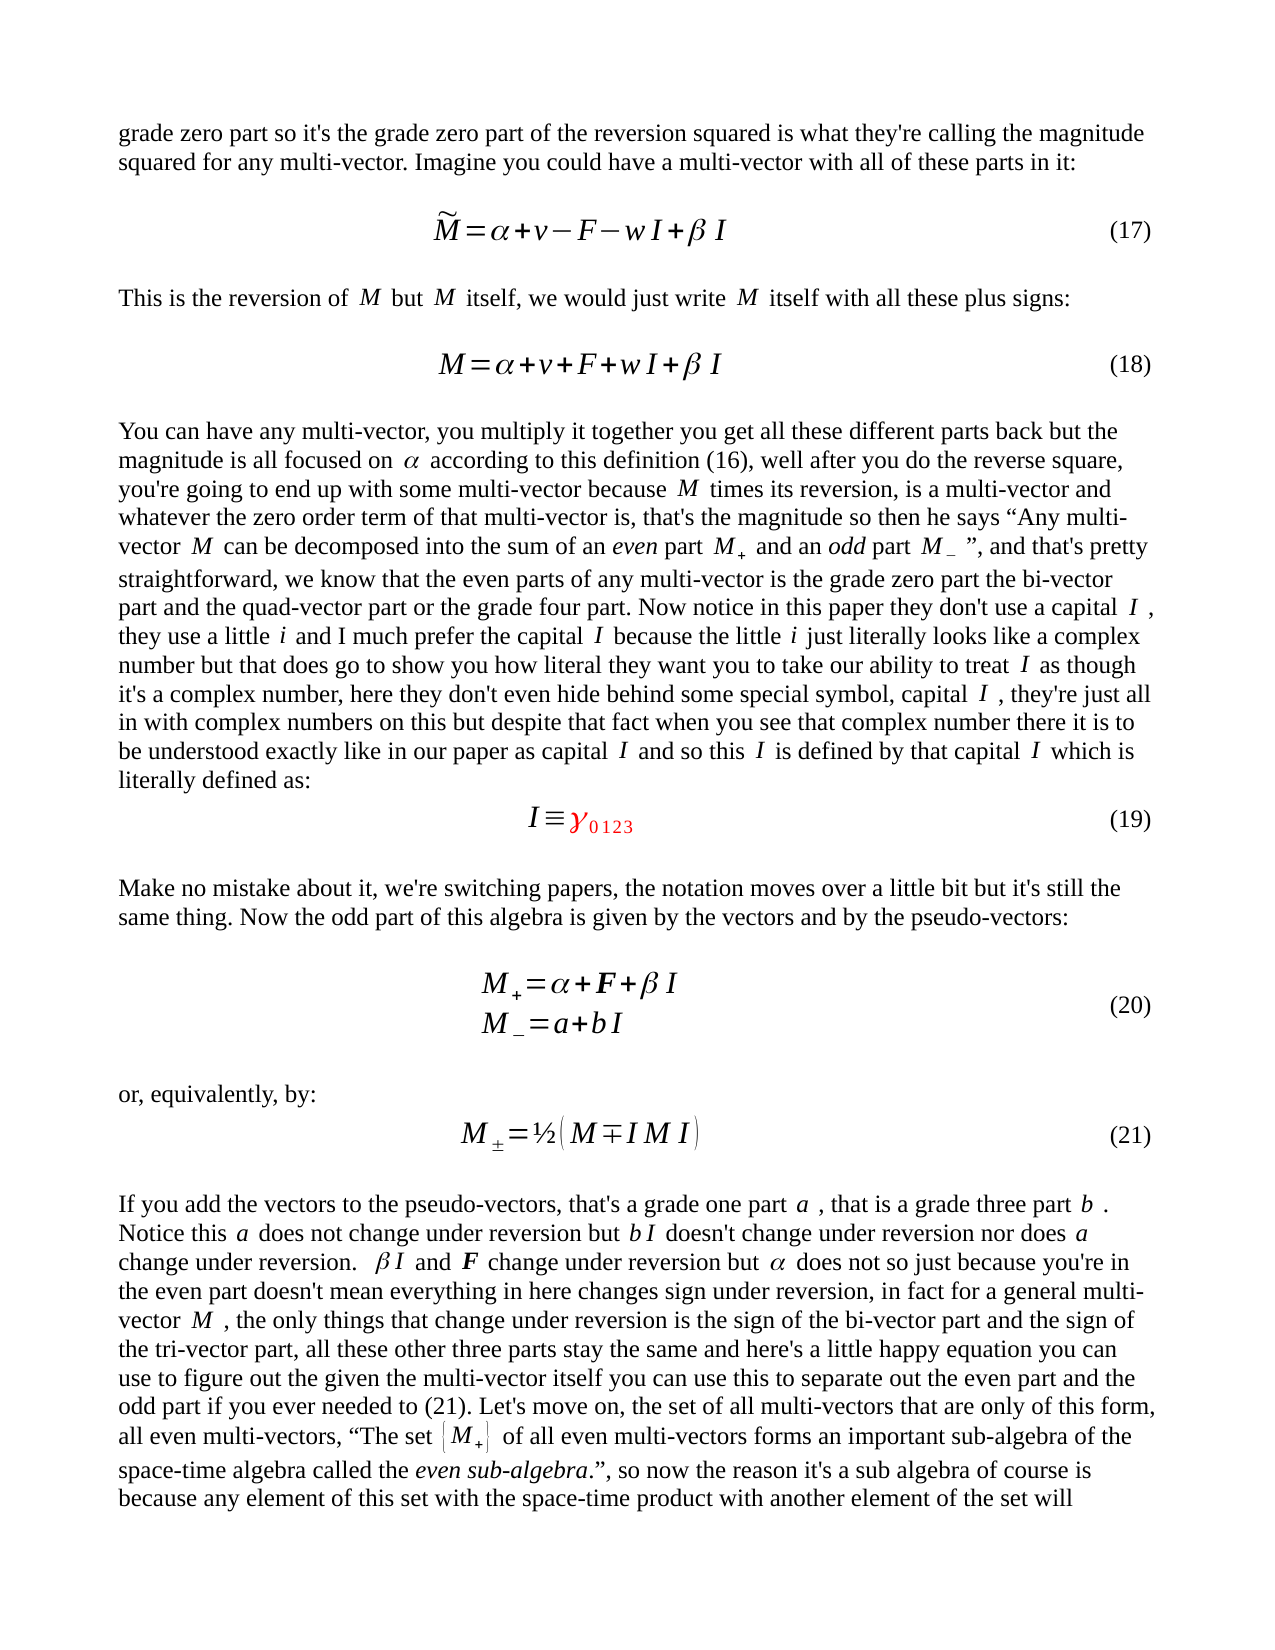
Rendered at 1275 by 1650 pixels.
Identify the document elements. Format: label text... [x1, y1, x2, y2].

table_header [118, 340, 1041, 387]
text If you add the vectors to the pseudo-vectors, that's a grade one part, that is a grade three part. Notice thisdoes not change under reversion butdoesn't change under reversion nor doeschange under reversion. andchange under reversion butdoes not so just because you're in the even part doesn't mean everything in here changes sign under reversion, in fact for a general multi-vector, the only things that change under reversion is the sign of the bi-vector part and the sign of the tri-vector part, all these other three parts stay the same and here's a little happy equation you can use to figure out the given the multi-vector itself you can use this to separate out the even part and the odd part if you ever needed to (21). Let's move on, the set of all multi-vectors that are only of this form, all even multi-vectors, “The setof all even multi-vectors forms an important sub-algebra of the space-time algebra called the even sub-algebra.”, so now the reason it's a sub algebra of course is because any element of this set with the space-time product with another element of the set will [118, 1189, 1157, 1512]
table_header (21) [1041, 1108, 1157, 1161]
table_header (19) [1041, 794, 1157, 844]
text You can have any multi-vector, you multiply it together you get all these different parts back but the magnitude is all focused onaccording to this definition (16), well after you do the reverse square, you're going to end up with some multi-vector becausetimes its reversion, is a multi-vector and whatever the zero order term of that multi-vector is, that's the magnitude so then he says “Any multi-vectorcan be decomposed into the sum of an even partand an odd part”, and that's pretty straightforward, we know that the even parts of any multi-vector is the grade zero part the bi-vector part and the quad-vector part or the grade four part. Now notice in this paper they don't use a capital, they use a littleand I much prefer the capitalbecause the littlejust literally looks like a complex number but that does go to show you how literal they want you to take our ability to treatas though it's a complex number, here they don't even hide behind some special symbol, capital, they're just all in with complex numbers on this but despite that fact when you see that complex number there it is to be understood exactly like in our paper as capitaland so thisis defined by that capitalwhich is literally defined as: [118, 416, 1157, 794]
text This is the reversion ofbutitself, we would just writeitself with all these plus signs: [118, 283, 1157, 312]
text grade zero part so it's the grade zero part of the reversion squared is what they're calling the magnitude squared for any multi-vector. Imagine you could have a multi-vector with all of these parts in it: [118, 118, 1157, 176]
table_header [118, 959, 1041, 1051]
table_header [118, 794, 1041, 844]
table_header (20) [1041, 959, 1157, 1051]
table_header [118, 1108, 1041, 1161]
text or, equivalently, by: [118, 1079, 1157, 1108]
table_header [118, 204, 1041, 254]
text Make no mistake about it, we're switching papers, the notation moves over a little bit but it's still the same thing. Now the odd part of this algebra is given by the vectors and by the pseudo-vectors: [118, 873, 1157, 931]
table_header (18) [1041, 340, 1157, 387]
table_header (17) [1041, 204, 1157, 254]
